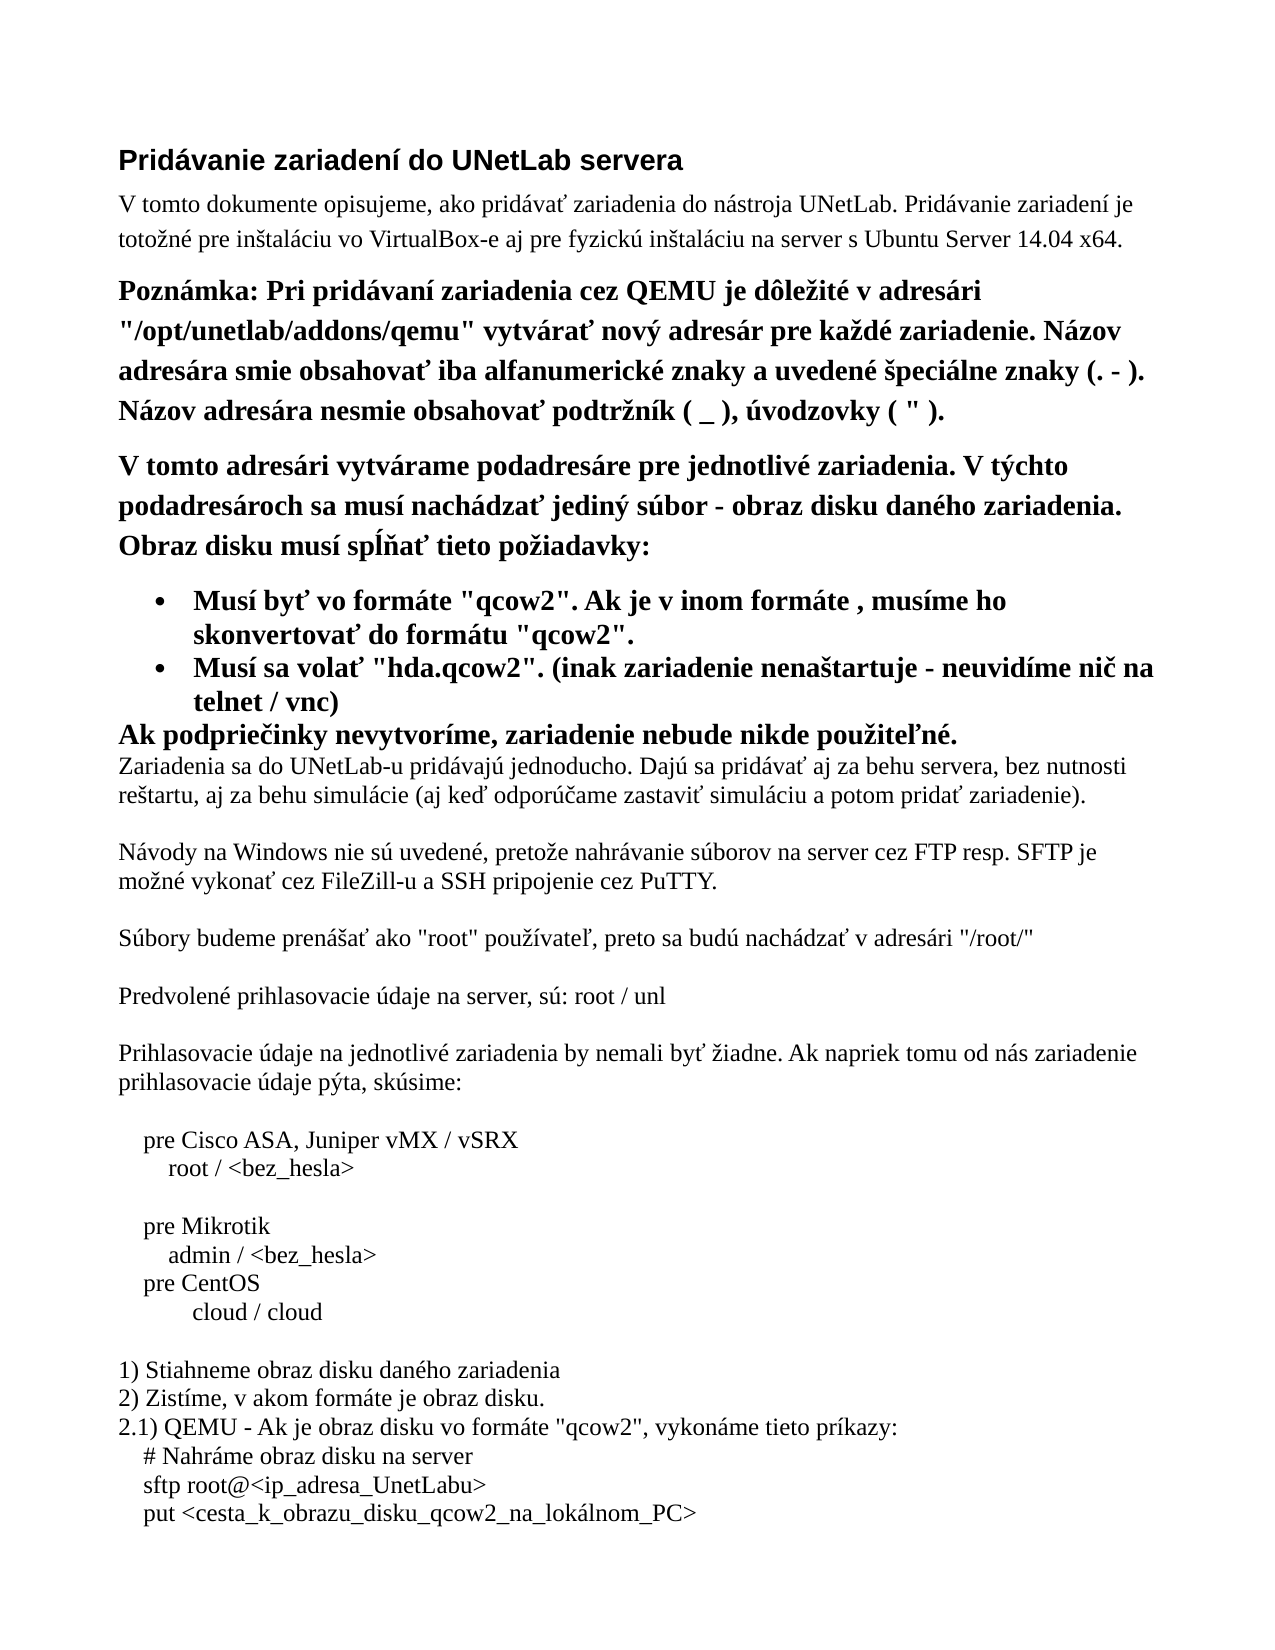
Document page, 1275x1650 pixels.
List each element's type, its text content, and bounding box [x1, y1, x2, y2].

text V tomto adresári vytvárame podadresáre pre jednotlivé zariadenia. V týchto podadresároch sa musí nachádzať jediný súbor - obraz disku daného zariadenia. Obraz disku musí spĺňať tieto požiadavky: [118, 448, 1157, 562]
text V tomto dokumente opisujeme, ako pridávať zariadenia do nástroja UNetLab. Pridávanie zariadení je totožné pre inštaláciu vo VirtualBox-e aj pre fyzickú inštaláciu na server s Ubuntu Server 14.04 x64. [118, 189, 1157, 252]
text Ak podpriečinky nevytvoríme, zariadenie nebude nikde použiteľné. [118, 717, 1157, 751]
subtitle Pridávanie zariadení do UNetLab servera [118, 143, 1157, 177]
text Zariadenia sa do UNetLab-u pridávajú jednoducho. Dajú sa pridávať aj za behu servera, bez nutnosti reštartu, aj za behu simulácie (aj keď odporúčame zastaviť simuláciu a potom pridať zariadenie). Návody na Windows nie sú uvedené, pretože nahrávanie súborov na server cez FTP resp. SFTP je možné vykonať cez FileZill-u a SSH pripojenie cez PuTTY. Súbory budeme prenášať ako "root" používateľ, preto sa budú nachádzať v adresári "/root/" Predvolené prihlasovacie údaje na server, sú: root / unl Prihlasovacie údaje na jednotlivé zariadenia by nemali byť žiadne. Ak napriek tomu od nás zariadenie prihlasovacie údaje pýta, skúsime: [118, 751, 1157, 1096]
text pre CentOS [118, 1268, 1157, 1297]
list Musí byť vo formáte "qcow2". Ak je v inom formáte , musíme ho skonvertovať do formátu "qcow2". [156, 583, 1157, 650]
list Musí sa volať "hda.qcow2". (inak zariadenie nenaštartuje - neuvidíme nič na telnet / vnc) [156, 650, 1157, 717]
text cloud / cloud 1) Stiahneme obraz disku daného zariadenia 2) Zistíme, v akom formáte je obraz disku. 2.1) QEMU - Ak je obraz disku vo formáte "qcow2", vykonáme tieto príkazy: # Nahráme obraz disku na server sftp root@<ip_adresa_UnetLabu> put <cesta_k_obrazu_disku_qcow2_na_lokálnom_PC> [118, 1297, 1157, 1527]
text pre Cisco ASA, Juniper vMX / vSRX root / <bez_hesla> pre Mikrotik admin / <bez_hesla> [118, 1096, 1157, 1268]
text Poznámka: Pri pridávaní zariadenia cez QEMU je dôležité v adresári "/opt/unetlab/addons/qemu" vytvárať nový adresár pre každé zariadenie. Názov adresára smie obsahovať iba alfanumerické znaky a uvedené špeciálne znaky (. - ). Názov adresára nesmie obsahovať podtržník ( _ ), úvodzovky ( " ). [118, 273, 1157, 427]
